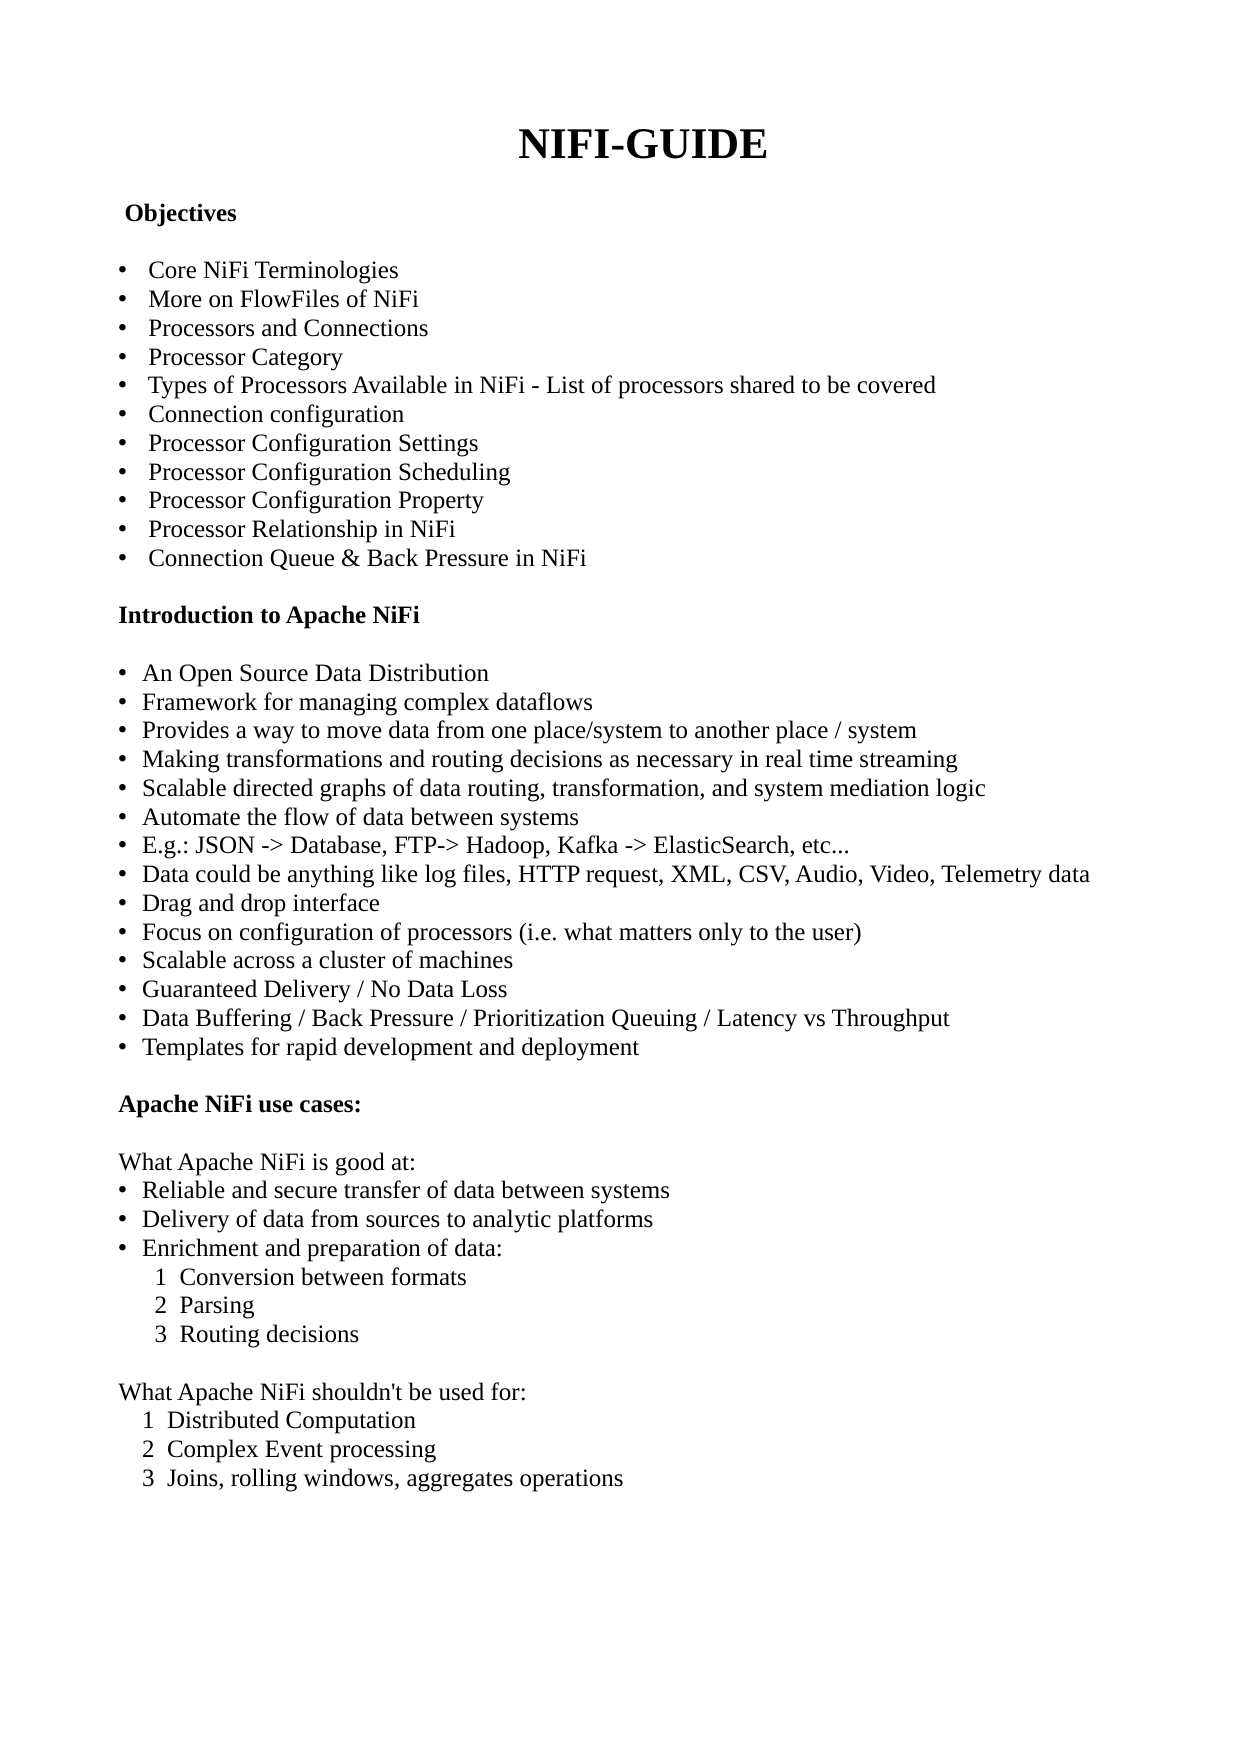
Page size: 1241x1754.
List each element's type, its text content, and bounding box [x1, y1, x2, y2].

text Objectives [118, 198, 1122, 227]
text What Apache NiFi shouldn't be used for: [118, 1377, 1122, 1405]
list Delivery of data from sources to analytic platforms [118, 1204, 1122, 1233]
list Focus on configuration of processors (i.e. what matters only to the user) [118, 917, 1122, 945]
list 3 Joins, rolling windows, aggregates operations [118, 1463, 1122, 1492]
list Core NiFi Terminologies [118, 255, 1122, 284]
list Templates for rapid development and deployment [118, 1032, 1122, 1060]
list Processor Configuration Property [118, 485, 1122, 514]
list An Open Source Data Distribution [118, 658, 1122, 687]
list Processor Category [118, 342, 1122, 370]
list 1 Conversion between formats [118, 1262, 1122, 1290]
text Introduction to Apache NiFi [118, 600, 1122, 629]
list Connection configuration [118, 399, 1122, 428]
list Processors and Connections [118, 313, 1122, 342]
text Apache NiFi use cases: [118, 1089, 1122, 1118]
list More on FlowFiles of NiFi [118, 284, 1122, 313]
list Processor Configuration Scheduling [118, 457, 1122, 485]
list Processor Configuration Settings [118, 428, 1122, 457]
list Making transformations and routing decisions as necessary in real time streaming [118, 744, 1122, 773]
list Provides a way to move data from one place/system to another place / system [118, 715, 1122, 744]
list Guaranteed Delivery / No Data Loss [118, 974, 1122, 1003]
list Drag and drop interface [118, 888, 1122, 917]
list Data Buffering / Back Pressure / Prioritization Queuing / Latency vs Throughput [118, 1003, 1122, 1032]
list 1 Distributed Computation [118, 1405, 1122, 1434]
list Types of Processors Available in NiFi - List of processors shared to be covered [118, 370, 1122, 399]
list E.g.: JSON -> Database, FTP-> Hadoop, Kafka -> ElasticSearch, etc... [118, 830, 1122, 859]
list Scalable directed graphs of data routing, transformation, and system mediation logic [118, 773, 1122, 802]
list Reliable and secure transfer of data between systems [118, 1175, 1122, 1204]
list Connection Queue & Back Pressure in NiFi [118, 543, 1122, 572]
list Automate the flow of data between systems [118, 802, 1122, 830]
list Processor Relationship in NiFi [118, 514, 1122, 543]
list Scalable across a cluster of machines [118, 945, 1122, 974]
list Framework for managing complex dataflows [118, 687, 1122, 715]
list 2 Parsing [118, 1290, 1122, 1319]
list 2 Complex Event processing [118, 1434, 1122, 1463]
text What Apache NiFi is good at: [118, 1147, 1122, 1175]
list 3 Routing decisions [118, 1319, 1122, 1348]
list Enrichment and preparation of data: [118, 1233, 1122, 1262]
list Data could be anything like log files, HTTP request, XML, CSV, Audio, Video, Telemetry data [118, 859, 1122, 888]
